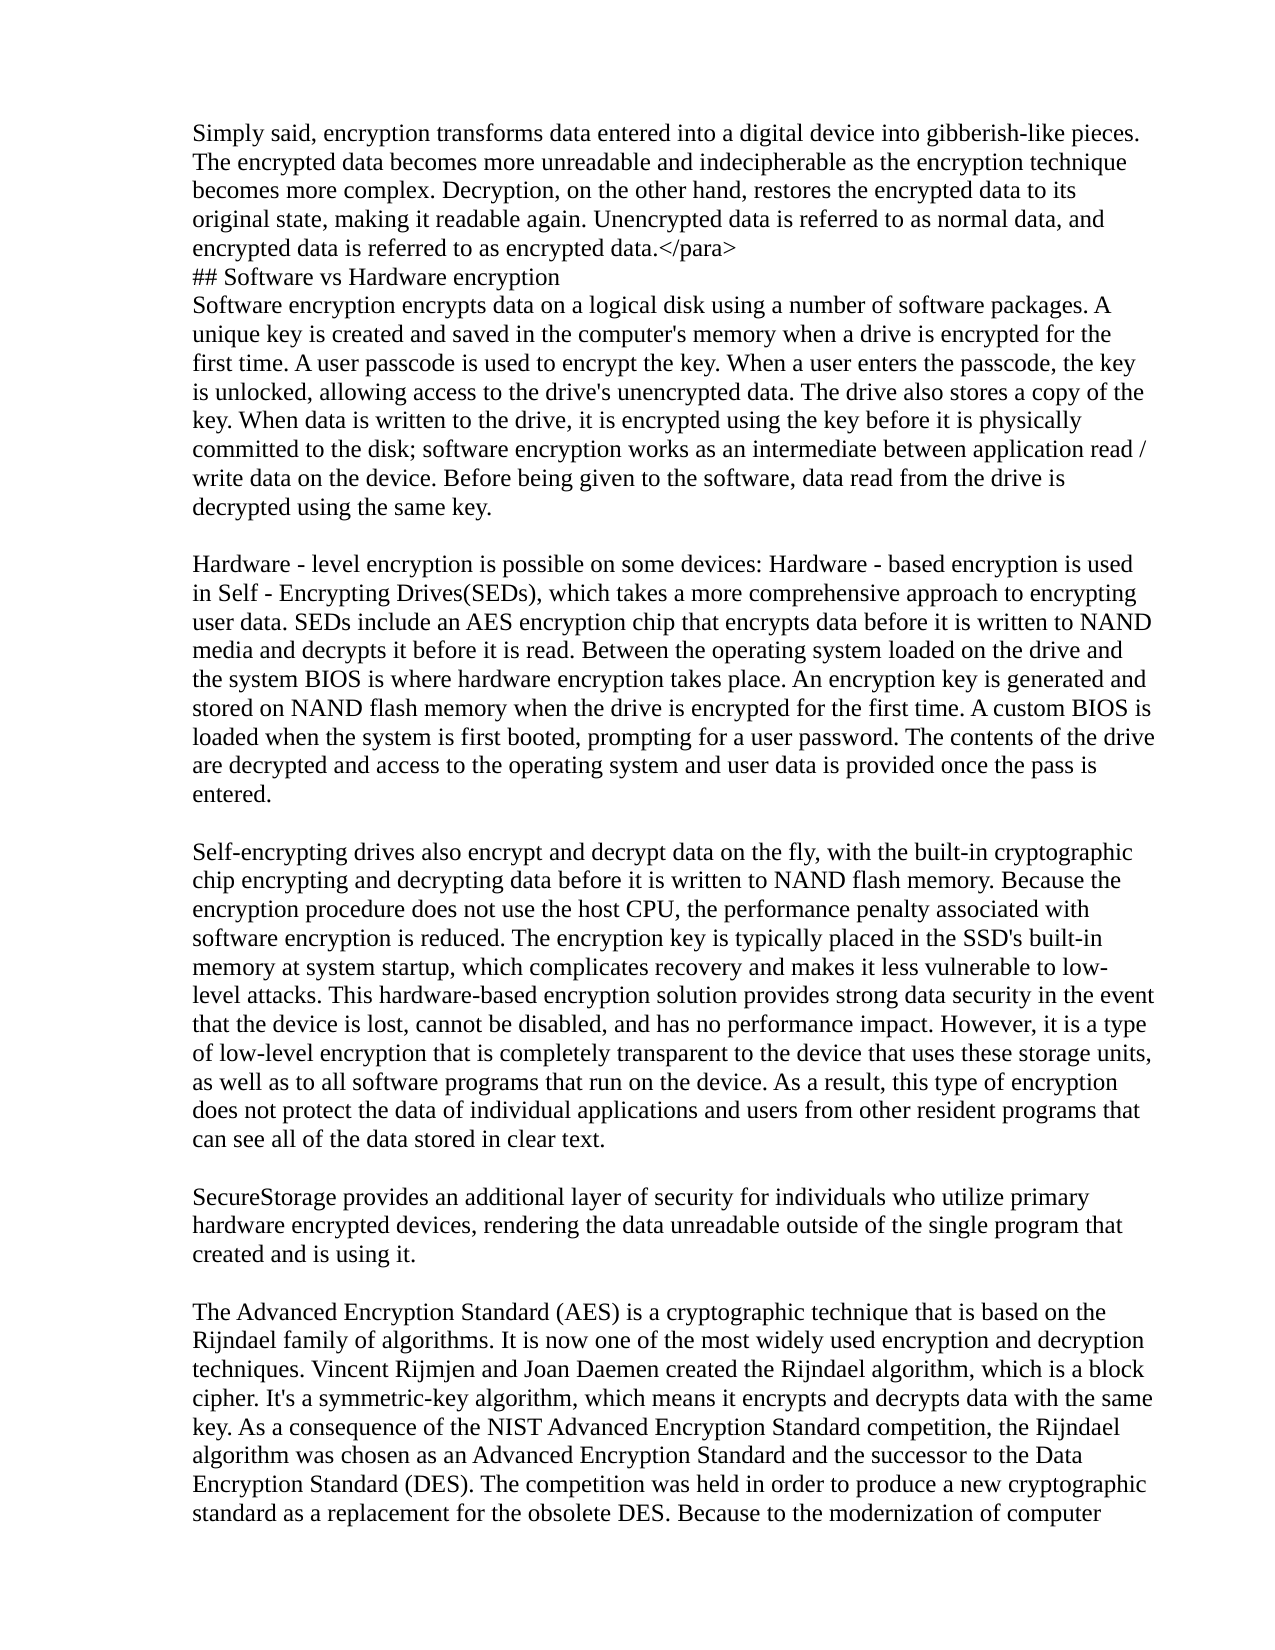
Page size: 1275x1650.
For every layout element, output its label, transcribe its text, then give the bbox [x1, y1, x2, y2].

text Software encryption encrypts data on a logical disk using a number of software packages. A unique key is created and saved in the computer's memory when a drive is encrypted for the first time. A user passcode is used to encrypt the key. When a user enters the passcode, the key is unlocked, allowing access to the drive's unencrypted data. The drive also stores a copy of the key. When data is written to the drive, it is encrypted using the key before it is physically committed to the disk; software encryption works as an intermediate between application read / write data on the device. Before being given to the software, data read from the drive is decrypted using the same key. [192, 291, 1157, 521]
text SecureStorage provides an additional layer of security for individuals who utilize primary hardware encrypted devices, rendering the data unreadable outside of the single program that created and is using it. [192, 1182, 1157, 1268]
text ## Software vs Hardware encryption [192, 262, 1157, 291]
text Hardware - level encryption is possible on some devices: Hardware - based encryption is used in Self - Encrypting Drives(SEDs), which takes a more comprehensive approach to encrypting user data. SEDs include an AES encryption chip that encrypts data before it is written to NAND media and decrypts it before it is read. Between the operating system loaded on the drive and the system BIOS is where hardware encryption takes place. An encryption key is generated and stored on NAND flash memory when the drive is encrypted for the first time. A custom BIOS is loaded when the system is first booted, prompting for a user password. The contents of the drive are decrypted and access to the operating system and user data is provided once the pass is entered. [192, 549, 1157, 808]
text The Advanced Encryption Standard (AES) is a cryptographic technique that is based on the Rijndael family of algorithms. It is now one of the most widely used encryption and decryption techniques. Vincent Rijmjen and Joan Daemen created the Rijndael algorithm, which is a block cipher. It's a symmetric-key algorithm, which means it encrypts and decrypts data with the same key. As a consequence of the NIST Advanced Encryption Standard competition, the Rijndael algorithm was chosen as an Advanced Encryption Standard and the successor to the Data Encryption Standard (DES). The competition was held in order to produce a new cryptographic standard as a replacement for the obsolete DES. Because to the modernization of computer [192, 1297, 1157, 1527]
text Self-encrypting drives also encrypt and decrypt data on the fly, with the built-in cryptographic chip encrypting and decrypting data before it is written to NAND flash memory. Because the encryption procedure does not use the host CPU, the performance penalty associated with software encryption is reduced. The encryption key is typically placed in the SSD's built-in memory at system startup, which complicates recovery and makes it less vulnerable to low-level attacks. This hardware-based encryption solution provides strong data security in the event that the device is lost, cannot be disabled, and has no performance impact. However, it is a type of low-level encryption that is completely transparent to the device that uses these storage units, as well as to all software programs that run on the device. As a result, this type of encryption does not protect the data of individual applications and users from other resident programs that can see all of the data stored in clear text. [192, 837, 1157, 1153]
text Simply said, encryption transforms data entered into a digital device into gibberish-like pieces. The encrypted data becomes more unreadable and indecipherable as the encryption technique becomes more complex. Decryption, on the other hand, restores the encrypted data to its original state, making it readable again. Unencrypted data is referred to as normal data, and encrypted data is referred to as encrypted data.</para> [192, 118, 1157, 262]
